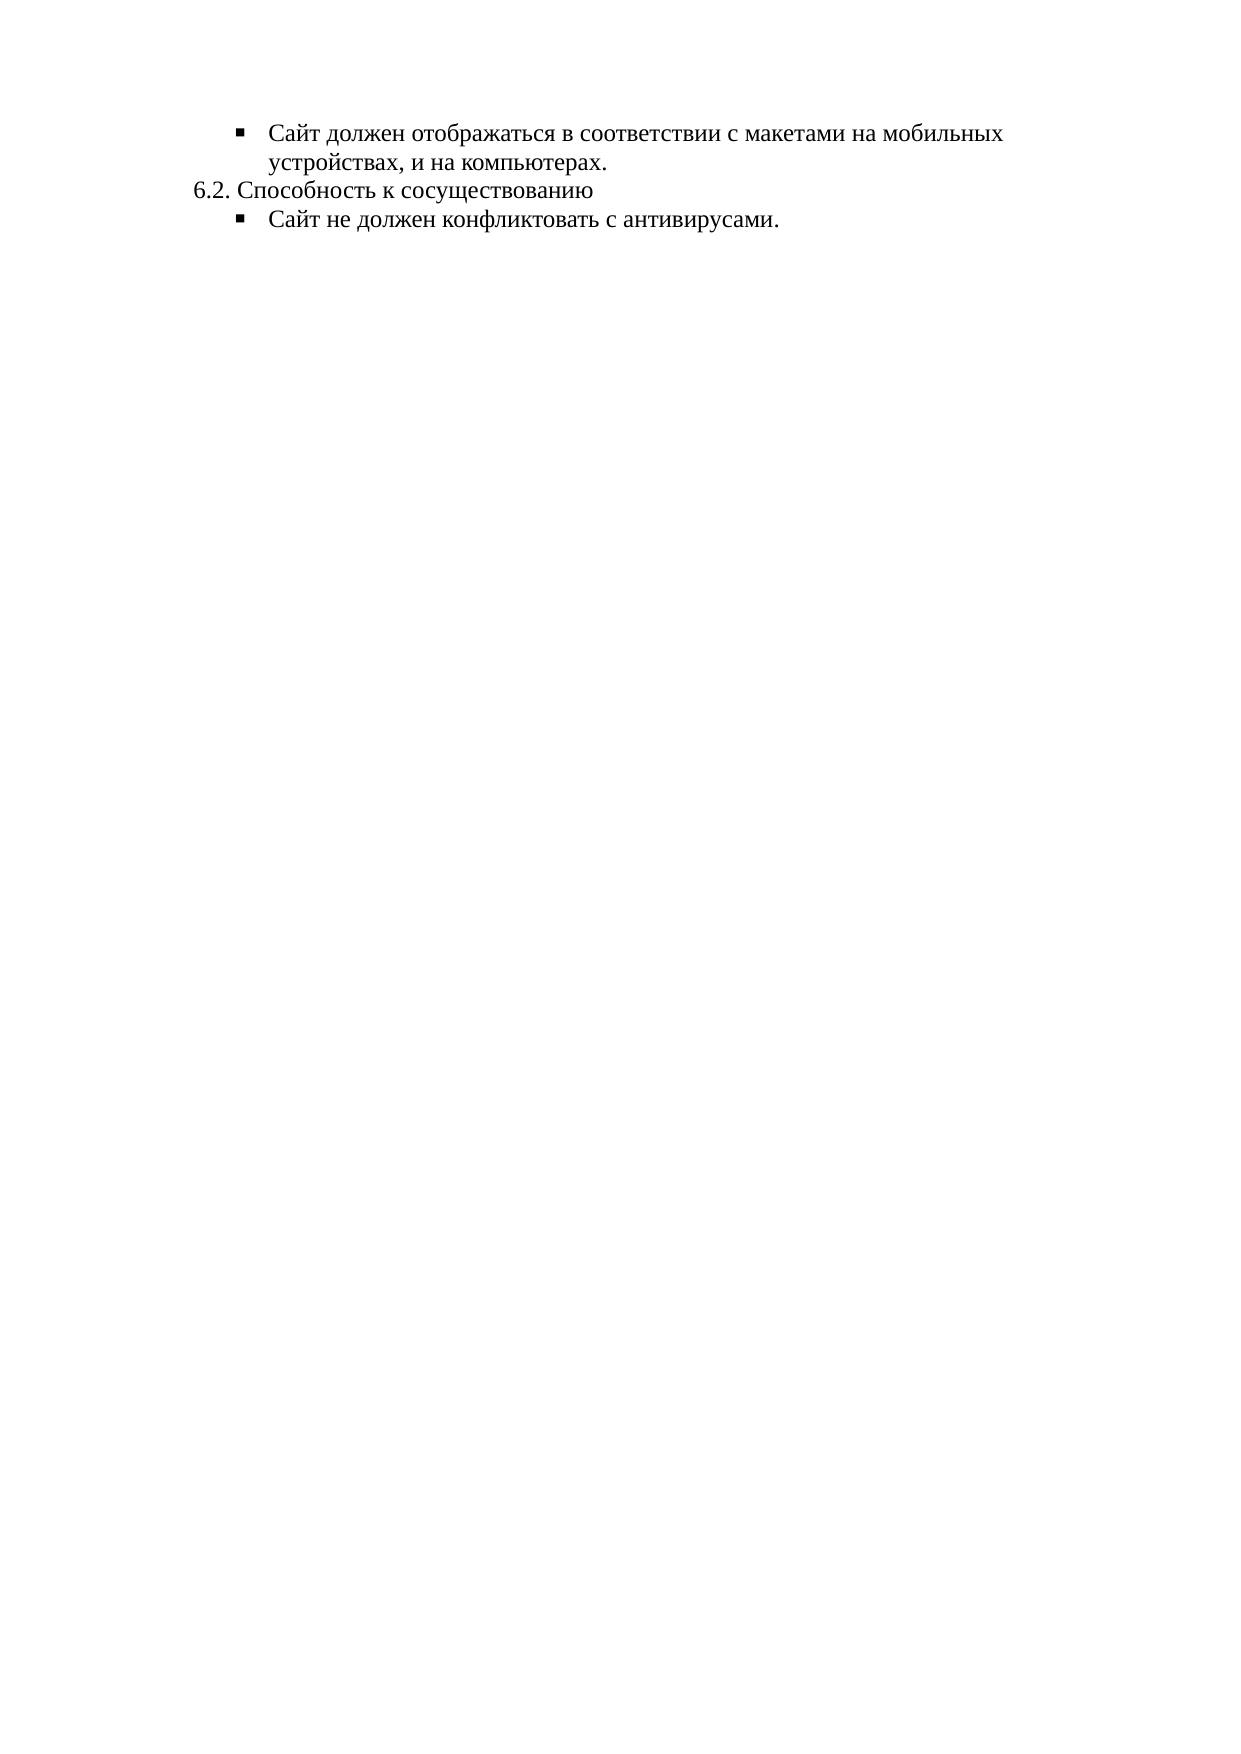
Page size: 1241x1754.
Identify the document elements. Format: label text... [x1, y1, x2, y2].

list Способность к сосуществованию [193, 176, 1122, 204]
list Сайт не должен конфликтовать с антивирусами. [231, 204, 1122, 233]
list Сайт должен отображаться в соответствии с макетами на мобильных устройствах, и на компьютерах. [231, 118, 1122, 176]
